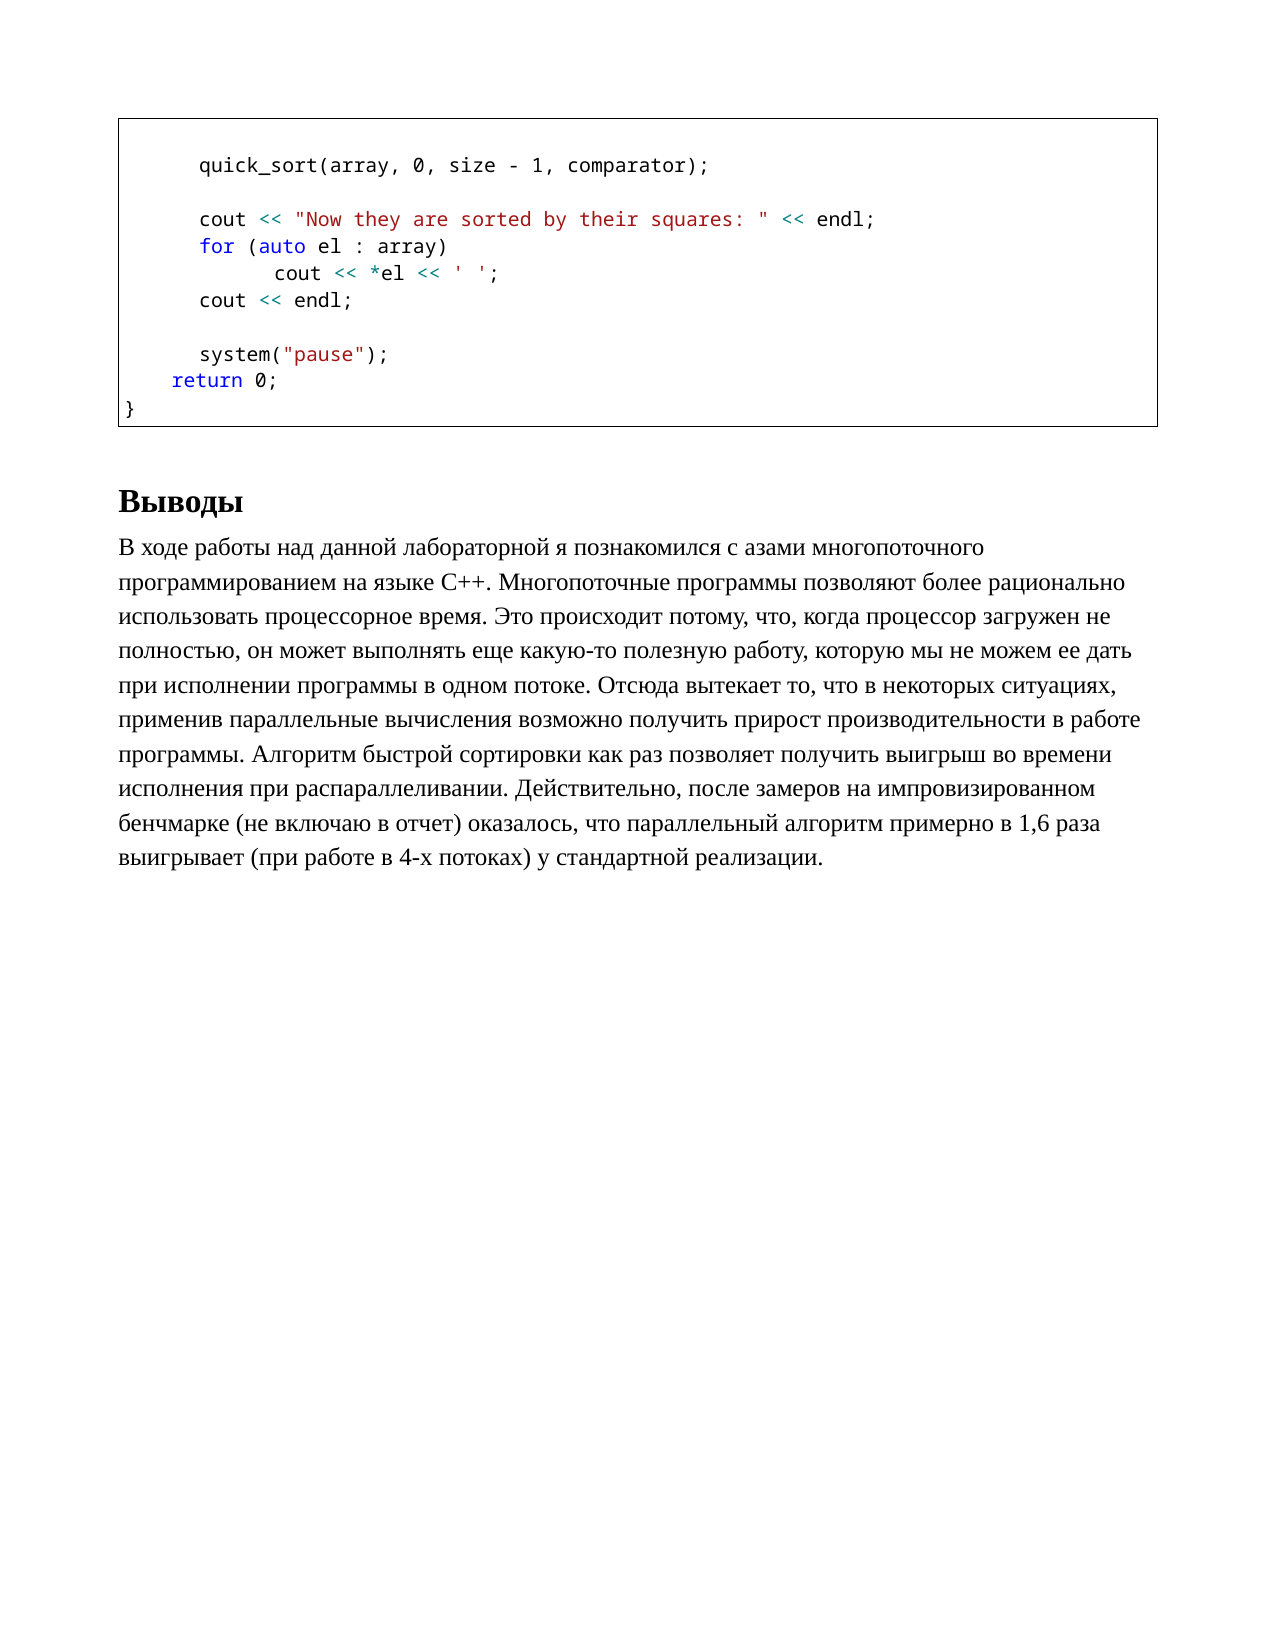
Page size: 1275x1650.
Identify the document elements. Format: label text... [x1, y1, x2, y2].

text В ходе работы над данной лабораторной я познакомился с азами многопоточного программированием на языке C++. Многопоточные программы позволяют более рационально использовать процессорное время. Это происходит потому, что, когда процессор загружен не полностью, он может выполнять еще какую-то полезную работу, которую мы не можем ее дать при исполнении программы в одном потоке. Отсюда вытекает то, что в некоторых ситуациях, применив параллельные вычисления возможно получить прирост производительности в работе программы. Алгоритм быстрой сортировки как раз позволяет получить выигрыш во времени исполнения при распараллеливании. Действительно, после замеров на импровизированном бенчмарке (не включаю в отчет) оказалось, что параллельный алгоритм примерно в 1,6 раза выигрывает (при работе в 4-х потоках) у стандартной реализации. [118, 532, 1157, 871]
table_header quick_sort(array, 0, size - 1, comparator); cout << "Now they are sorted by their squares: " << endl; for (auto el : array) cout << *el << ' '; cout << endl; system("pause"); return 0; } [119, 119, 1157, 426]
subtitle Выводы [118, 481, 1157, 519]
